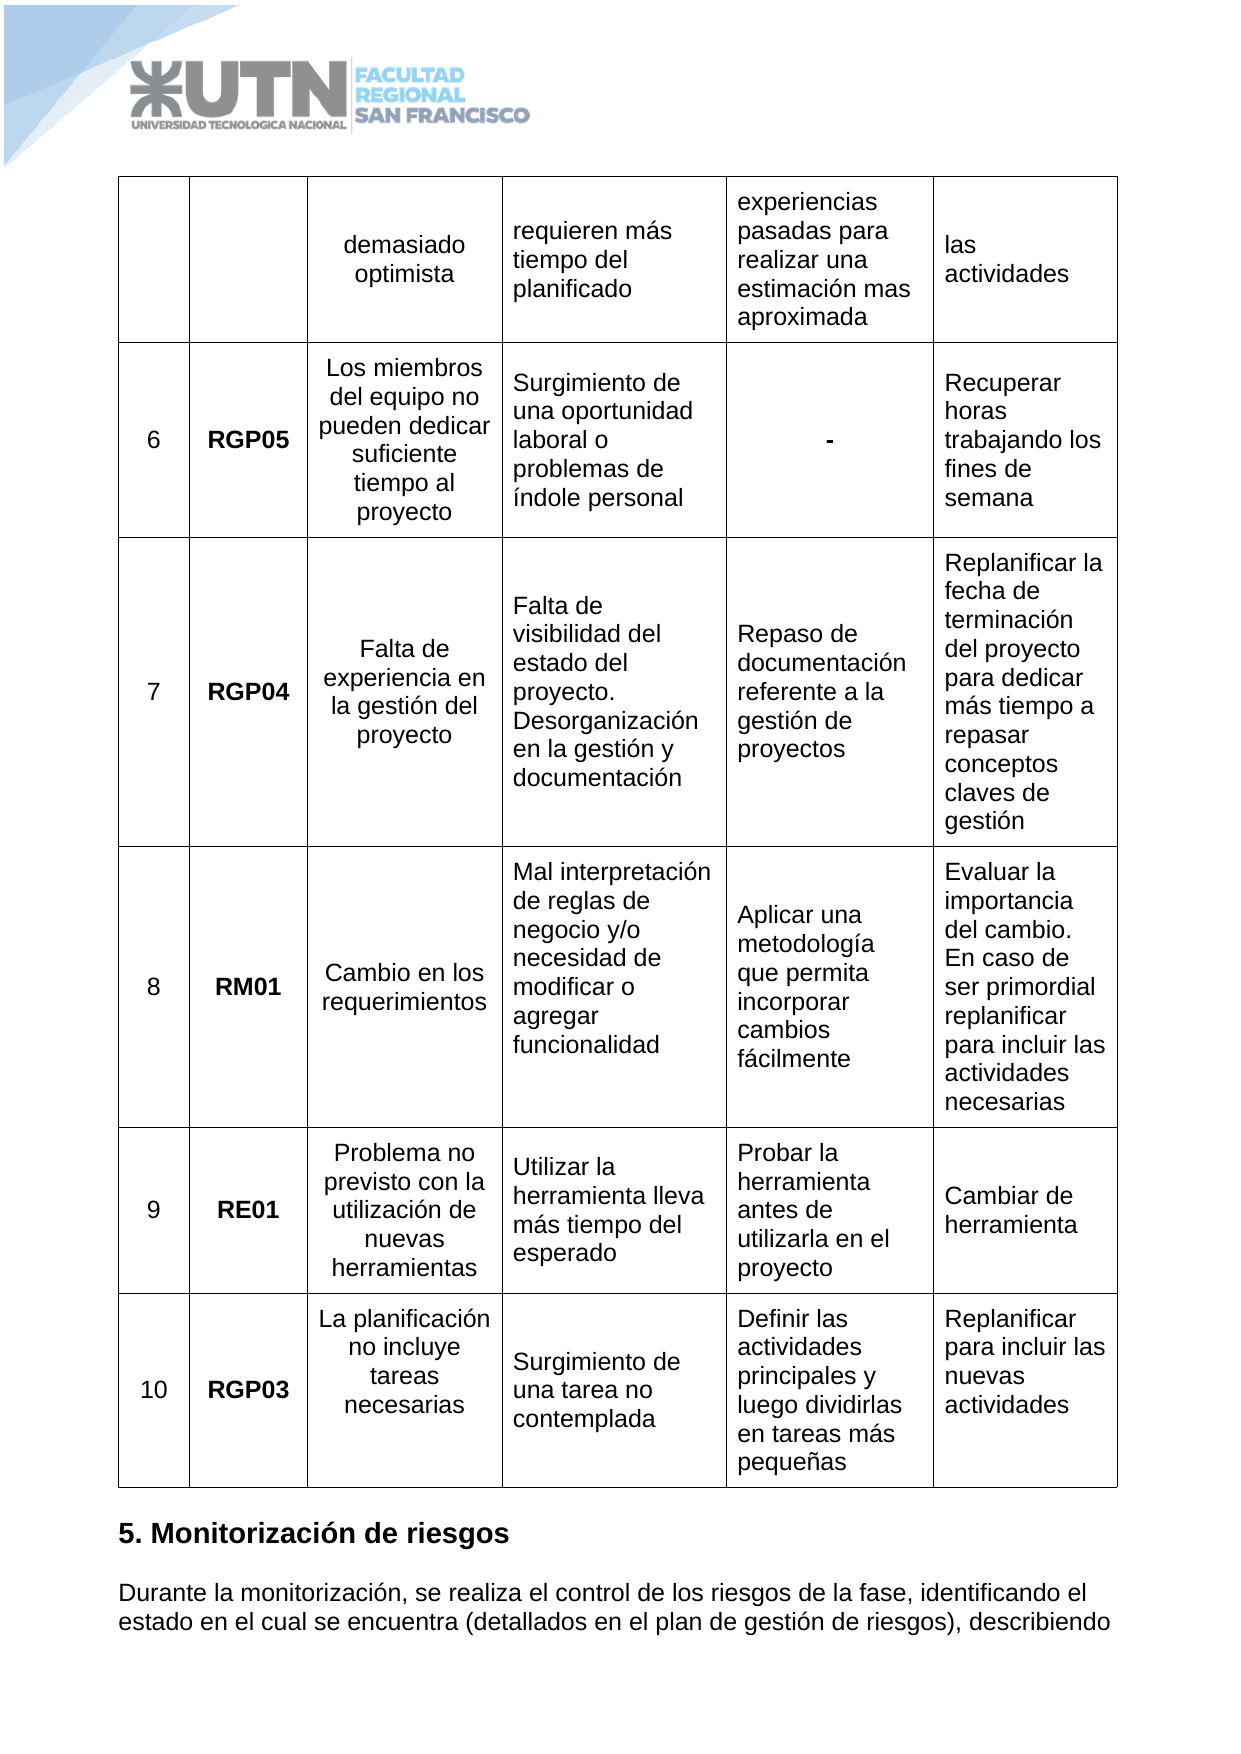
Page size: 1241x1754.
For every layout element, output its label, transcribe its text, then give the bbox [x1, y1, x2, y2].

table_cell Los miembros del equipo no pueden dedicar suficiente tiempo al proyecto [308, 343, 502, 537]
table_cell las actividades [934, 177, 1117, 342]
table_cell RGP03 [190, 1294, 307, 1487]
text Durante la monitorización, se realiza el control de los riesgos de la fase, identificando el estado en el cual se encuentra (detallados en el plan de gestión de riesgos), describiendo [118, 1578, 1122, 1636]
table_cell Surgimiento de una tarea no contemplada [503, 1294, 726, 1487]
table_cell Cambiar de herramienta [934, 1128, 1117, 1292]
table_cell Mal interpretación de reglas de negocio y/o necesidad de modificar o agregar funcionalidad [503, 847, 726, 1127]
table_cell Cambio en los requerimientos [308, 847, 502, 1127]
table_cell Probar la herramienta antes de utilizarla en el proyecto [727, 1128, 933, 1292]
text 5. Monitorización de riesgos [118, 1516, 1122, 1549]
table_cell - [727, 343, 933, 537]
table_cell Replanificar para incluir las nuevas actividades [934, 1294, 1117, 1487]
table_cell experiencias pasadas para realizar una estimación mas aproximada [727, 177, 933, 342]
table_cell Aplicar una metodología que permita incorporar cambios fácilmente [727, 847, 933, 1127]
table_cell 10 [119, 1294, 189, 1487]
table_cell RE01 [190, 1128, 307, 1292]
table_cell 9 [119, 1128, 189, 1292]
table_cell requieren más tiempo del planificado [503, 177, 726, 342]
table_cell Falta de visibilidad del estado del proyecto. Desorganización en la gestión y documentación [503, 538, 726, 846]
table_cell RGP05 [190, 343, 307, 537]
table_cell Evaluar la importancia del cambio. En caso de ser primordial replanificar para incluir las actividades necesarias [934, 847, 1117, 1127]
picture [3, 5, 532, 169]
table_cell Definir las actividades principales y luego dividirlas en tareas más pequeñas [727, 1294, 933, 1487]
table_cell Surgimiento de una oportunidad laboral o problemas de índole personal [503, 343, 726, 537]
table_cell RM01 [190, 847, 307, 1127]
table_cell 6 [119, 343, 189, 537]
table_cell Falta de experiencia en la gestión del proyecto [308, 538, 502, 846]
table_cell Recuperar horas trabajando los fines de semana [934, 343, 1117, 537]
table_cell Problema no previsto con la utilización de nuevas herramientas [308, 1128, 502, 1292]
table_cell demasiado optimista [308, 177, 502, 342]
table_cell Utilizar la herramienta lleva más tiempo del esperado [503, 1128, 726, 1292]
table_cell La planificación no incluye tareas necesarias [308, 1294, 502, 1487]
table_cell 8 [119, 847, 189, 1127]
table_cell 7 [119, 538, 189, 846]
table_cell RGP04 [190, 538, 307, 846]
table_cell Replanificar la fecha de terminación del proyecto para dedicar más tiempo a repasar conceptos claves de gestión [934, 538, 1117, 846]
table_cell Repaso de documentación referente a la gestión de proyectos [727, 538, 933, 846]
table_cell [190, 177, 307, 342]
table_cell [119, 177, 189, 342]
